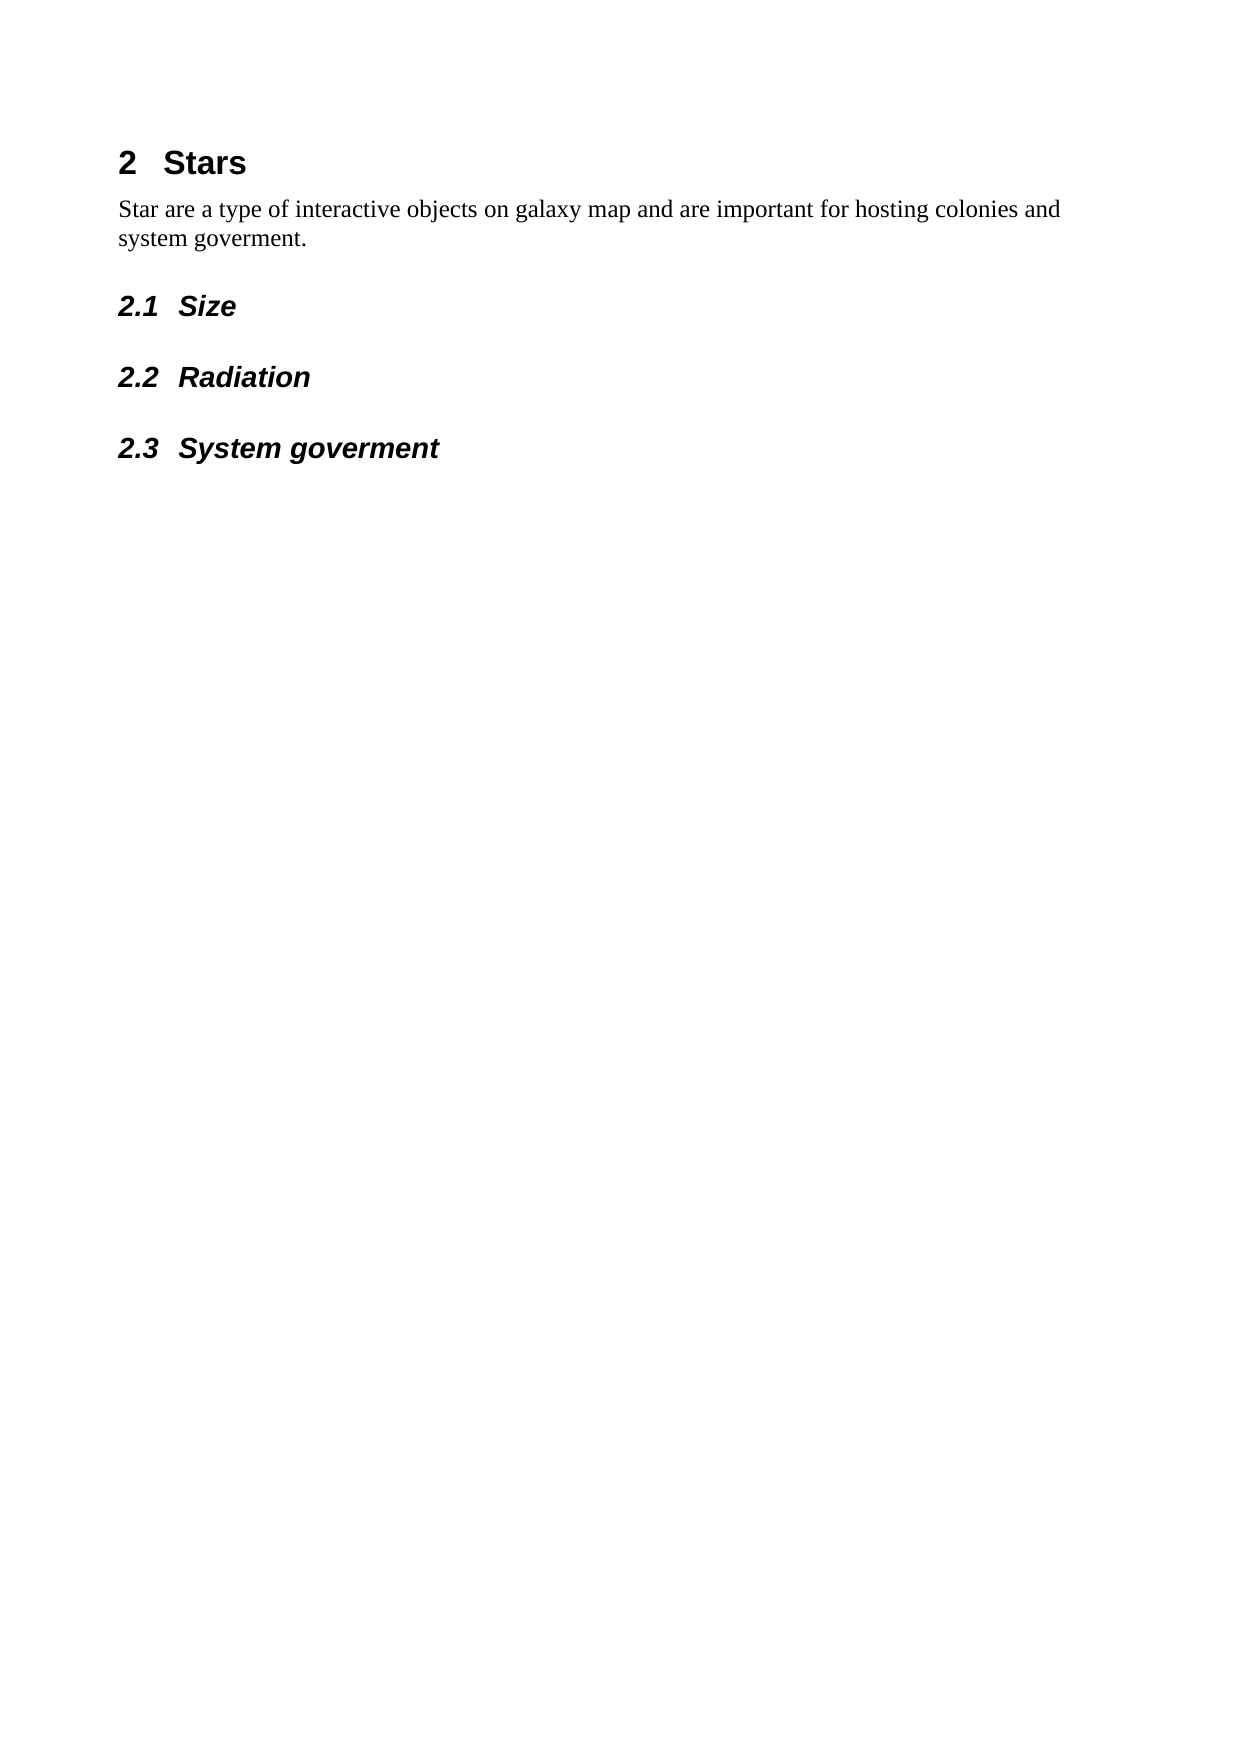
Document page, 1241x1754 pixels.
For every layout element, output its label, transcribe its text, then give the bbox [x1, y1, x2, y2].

subtitle Size [118, 289, 1122, 323]
subtitle System goverment [118, 431, 1122, 465]
subtitle Radiation [118, 360, 1122, 394]
subtitle Stars [118, 143, 1122, 182]
text Star are a type of interactive objects on galaxy map and are important for hosting colonies and system goverment. [118, 194, 1122, 252]
